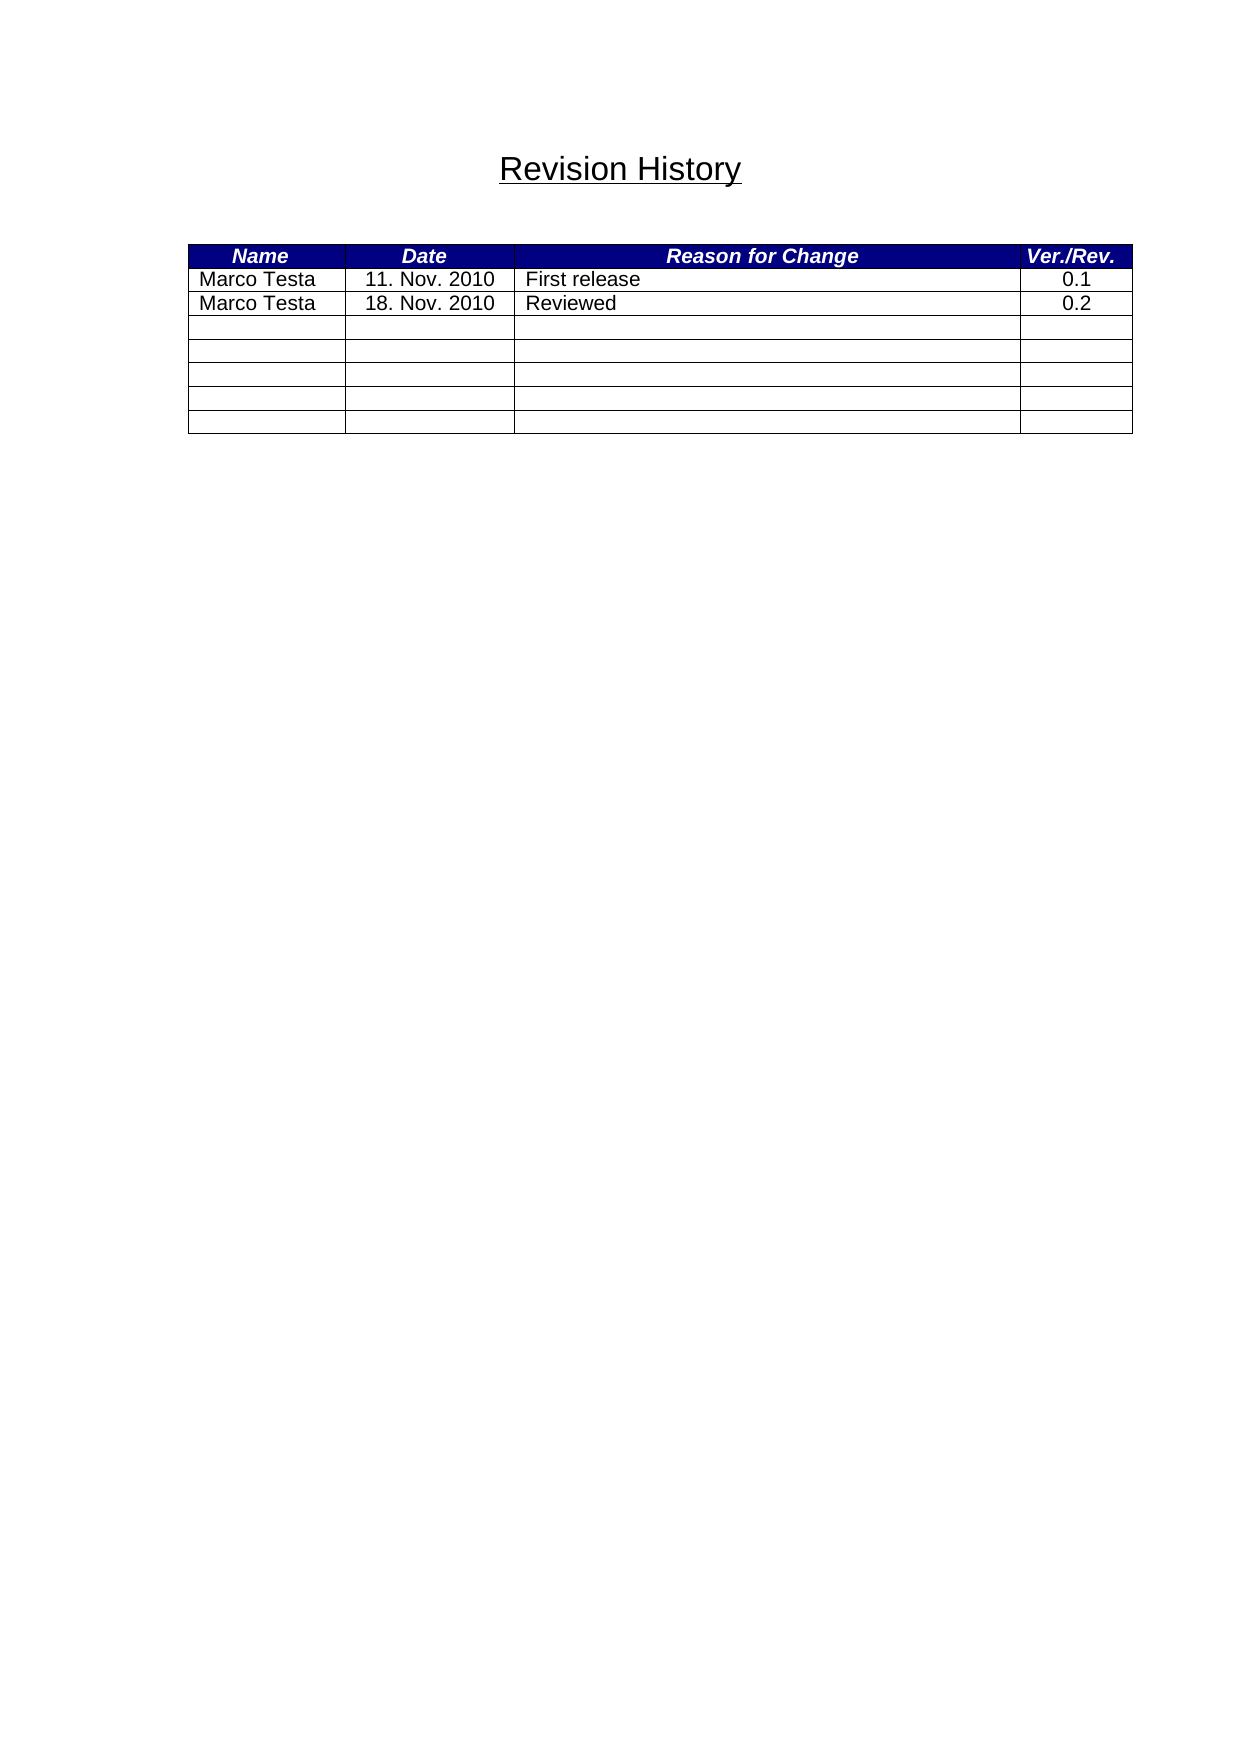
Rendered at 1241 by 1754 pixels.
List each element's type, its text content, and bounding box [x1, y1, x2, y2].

table_cell Reviewed [515, 292, 1020, 315]
table_header Date [346, 245, 514, 268]
table_header Ver./Rev. [1021, 245, 1132, 268]
table_cell [515, 387, 1020, 410]
table_cell [515, 340, 1020, 362]
table_cell [1021, 411, 1132, 433]
table_cell 0.1 [1021, 269, 1132, 291]
table_cell Marco Testa [189, 292, 345, 315]
table_cell [1021, 387, 1132, 410]
table_cell 18. Nov. 2010 [346, 292, 514, 315]
table_cell [189, 363, 345, 386]
table_cell 0.2 [1021, 292, 1132, 315]
table_header Reason for Change [515, 245, 1020, 268]
table_cell Marco Testa [189, 269, 345, 291]
table_cell [1021, 340, 1132, 362]
table_cell [515, 363, 1020, 386]
table_cell [189, 316, 345, 339]
table_header Name [189, 245, 345, 268]
table_cell [1021, 316, 1132, 339]
table_cell [189, 411, 345, 433]
table_cell [189, 340, 345, 362]
table_cell [515, 411, 1020, 433]
table_cell [346, 411, 514, 433]
table_cell First release [515, 269, 1020, 291]
table_cell [1021, 363, 1132, 386]
table_cell [515, 316, 1020, 339]
table_cell [346, 387, 514, 410]
text Revision History [187, 150, 1053, 187]
table_cell [189, 387, 345, 410]
table_cell [346, 316, 514, 339]
table_cell [346, 340, 514, 362]
table_cell [346, 363, 514, 386]
table_cell 11. Nov. 2010 [346, 269, 514, 291]
